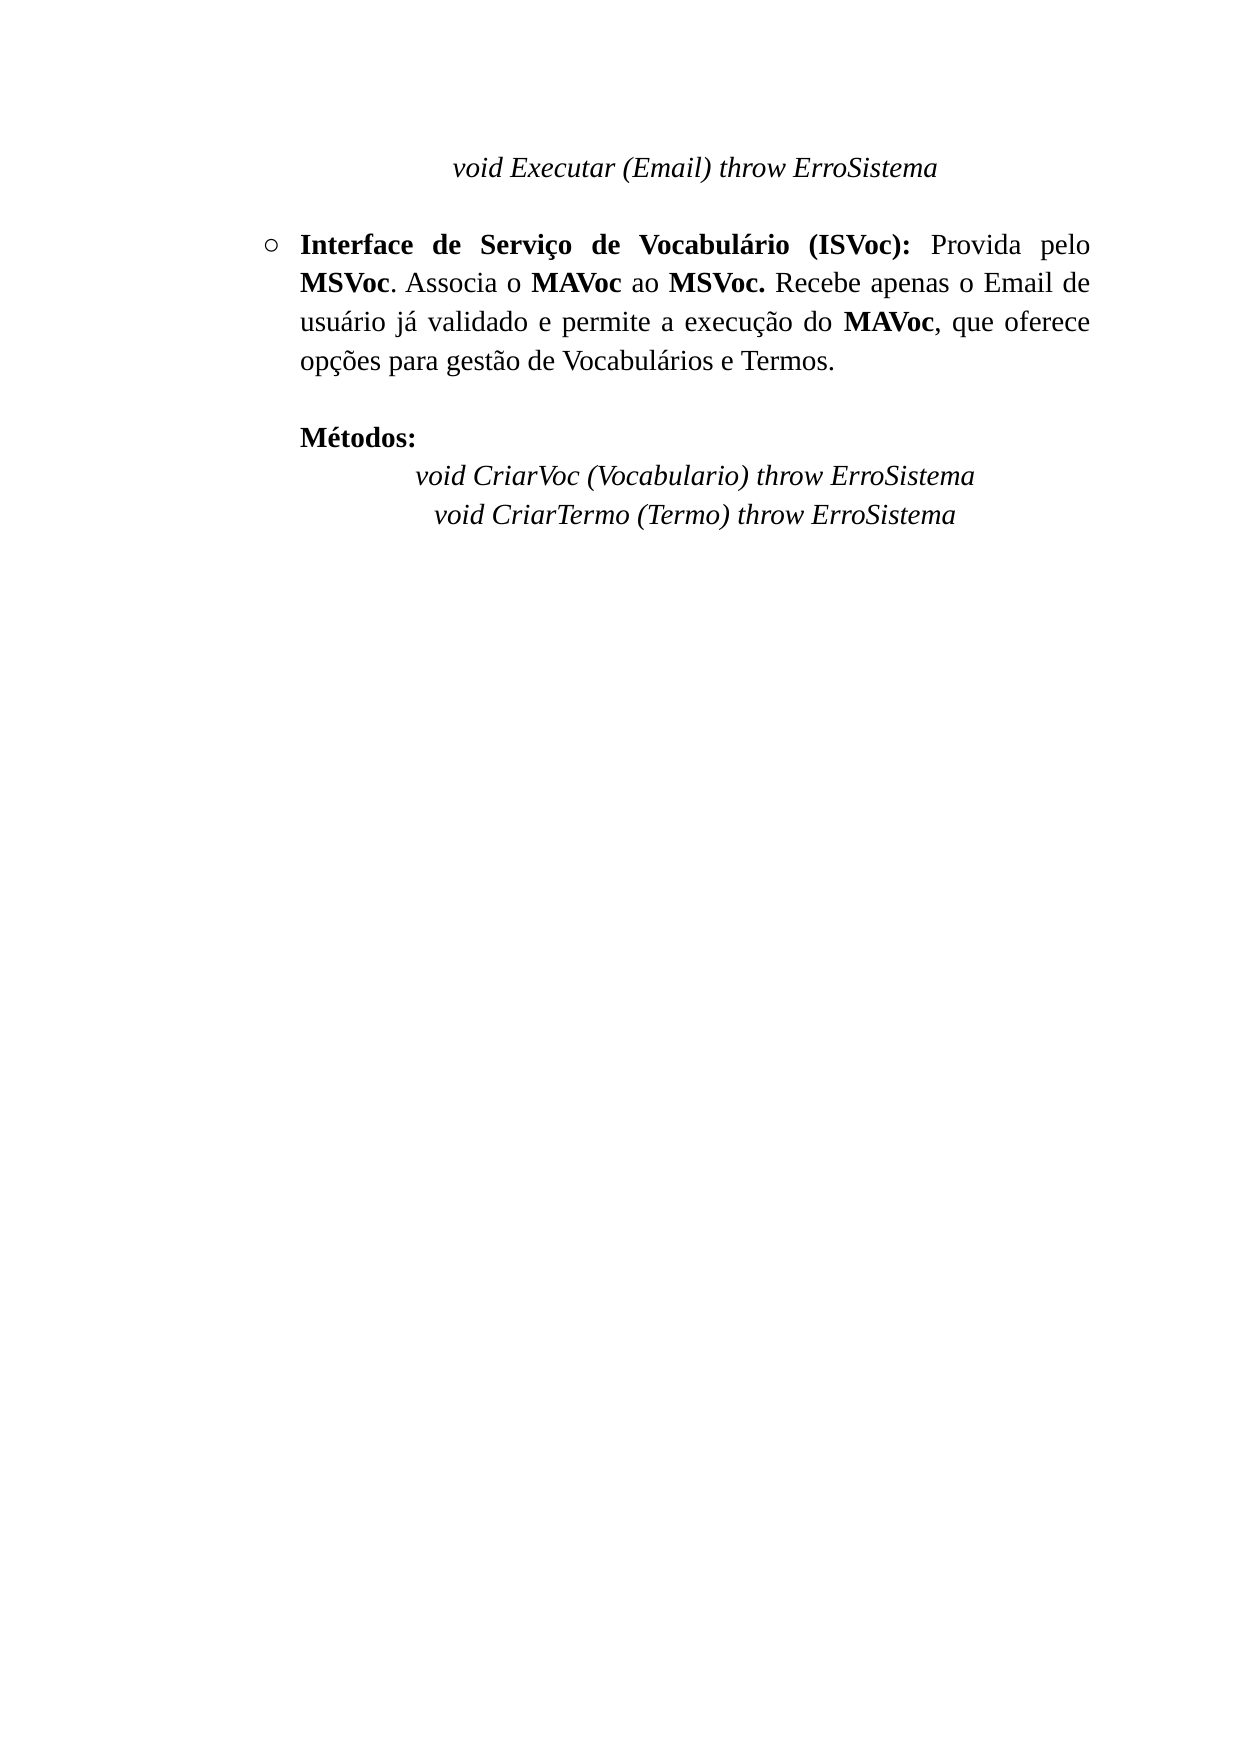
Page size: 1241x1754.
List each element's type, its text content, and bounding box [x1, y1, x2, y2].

list void CriarTermo (Termo) throw ErroSistema [262, 497, 1090, 530]
list Interface de Serviço de Vocabulário (ISVoc): Provida pelo MSVoc. Associa o MAVoc ao MSVoc. Recebe apenas o Email de usuário já validado e permite a execução do MAVoc, que oferece opções para gestão de Vocabulários e Termos. [262, 227, 1090, 376]
list void CriarVoc (Vocabulario) throw ErroSistema [262, 458, 1090, 492]
list void Executar (Email) throw ErroSistema [262, 150, 1090, 183]
list Métodos: [262, 420, 1090, 453]
